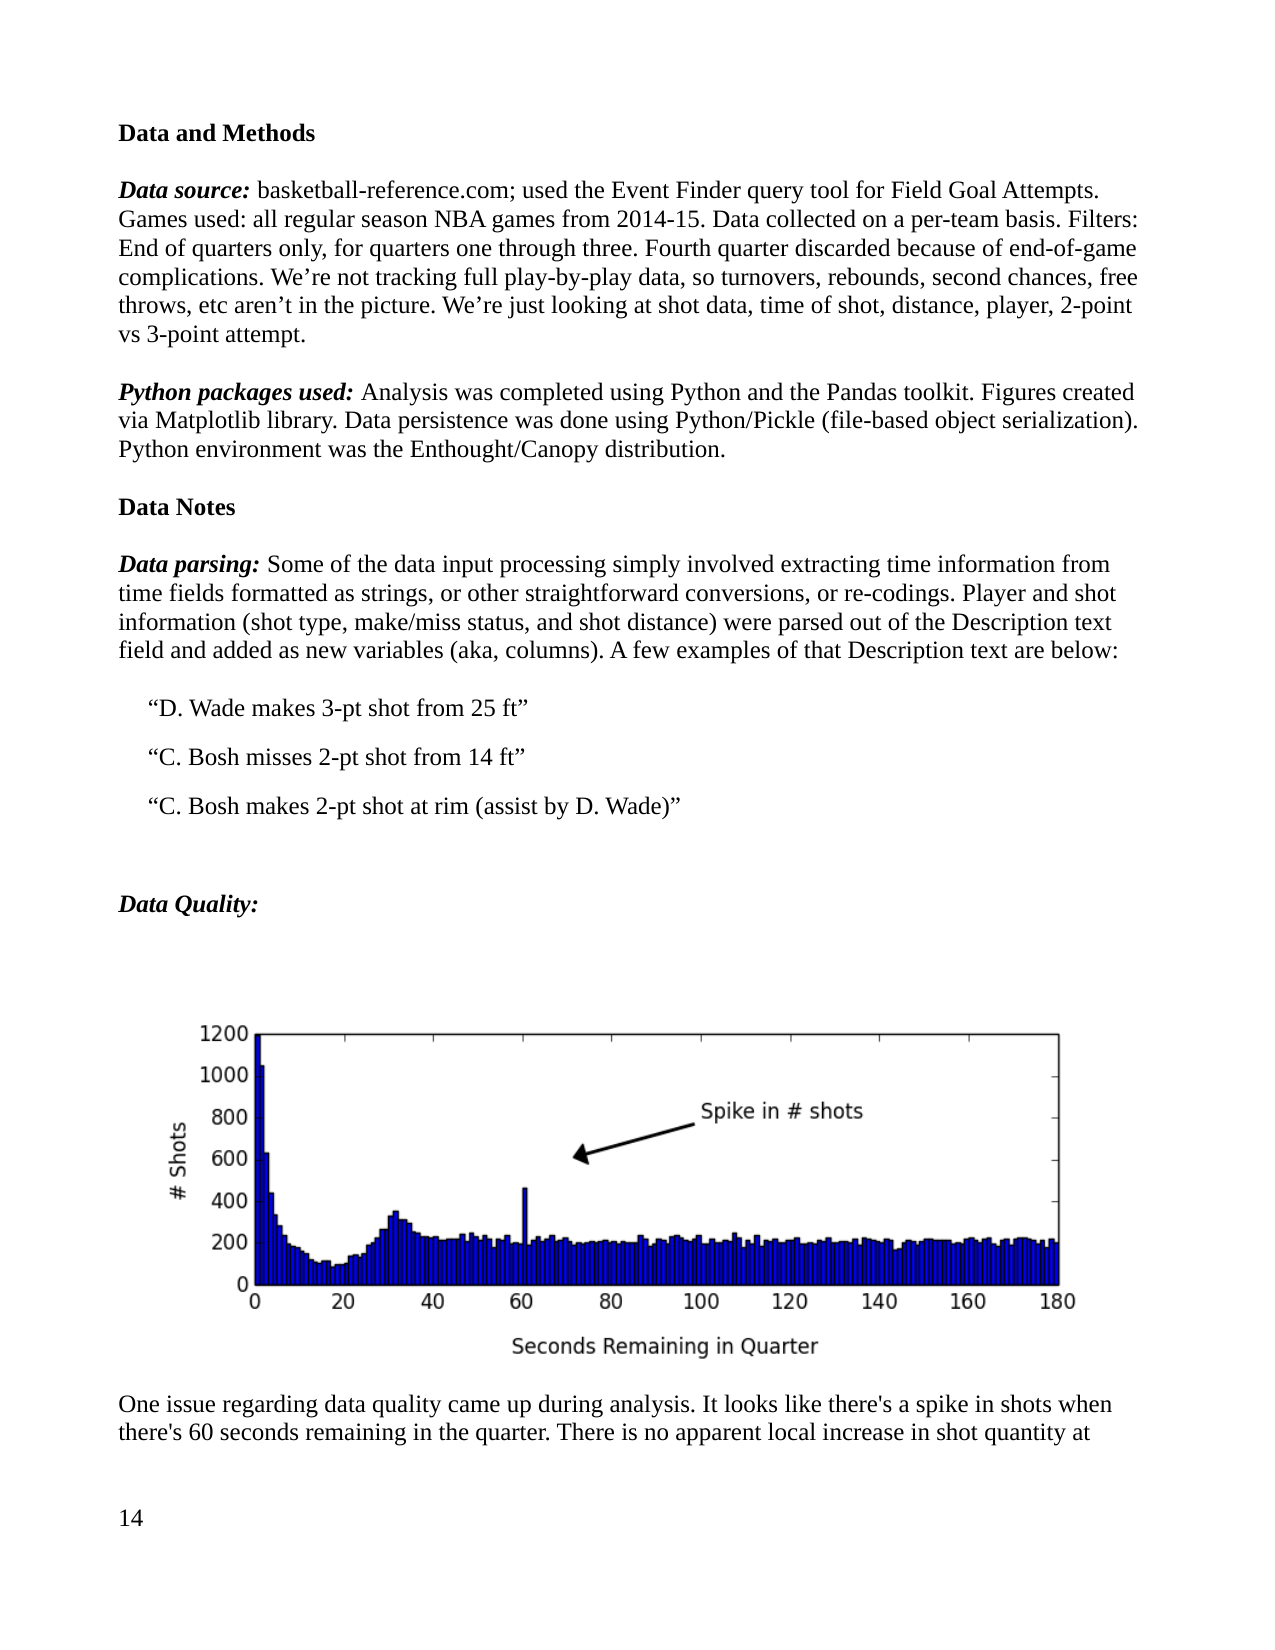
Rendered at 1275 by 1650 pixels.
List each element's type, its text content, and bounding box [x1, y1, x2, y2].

text “C. Bosh misses 2-pt shot from 14 ft” [148, 742, 1157, 771]
text Data and Methods [118, 118, 1157, 147]
text Data parsing: Some of the data input processing simply involved extracting time information from time fields formatted as strings, or other straightforward conversions, or re-codings. Player and shot information (shot type, make/miss status, and shot distance) were parsed out of the Description text field and added as new variables (aka, columns). A few examples of that Description text are below: [118, 549, 1157, 664]
text Data Notes [118, 492, 1157, 521]
text Data Quality: [118, 889, 1157, 918]
text One issue regarding data quality came up during analysis. It looks like there's a spike in shots when there's 60 seconds remaining in the quarter. There is no apparent local increase in shot quantity at [118, 947, 1157, 1446]
text Data source: basketball-reference.com; used the Event Finder query tool for Field Goal Attempts. Games used: all regular season NBA games from 2014-15. Data collected on a per-team basis. Filters: End of quarters only, for quarters one through three. Fourth quarter discarded because of end-of-game complications. We’re not tracking full play-by-play data, so turnovers, rebounds, second chances, free throws, etc aren’t in the picture. We’re just looking at shot data, time of shot, distance, player, 2-point vs 3-point attempt. [118, 176, 1157, 348]
text “C. Bosh makes 2-pt shot at rim (assist by D. Wade)” [148, 791, 1157, 820]
picture [126, 966, 1165, 1389]
text “D. Wade makes 3-pt shot from 25 ft” [148, 693, 1157, 722]
text Python packages used: Analysis was completed using Python and the Pandas toolkit. Figures created via Matplotlib library. Data persistence was done using Python/Pickle (file-based object serialization). Python environment was the Enthought/Canopy distribution. [118, 377, 1157, 463]
